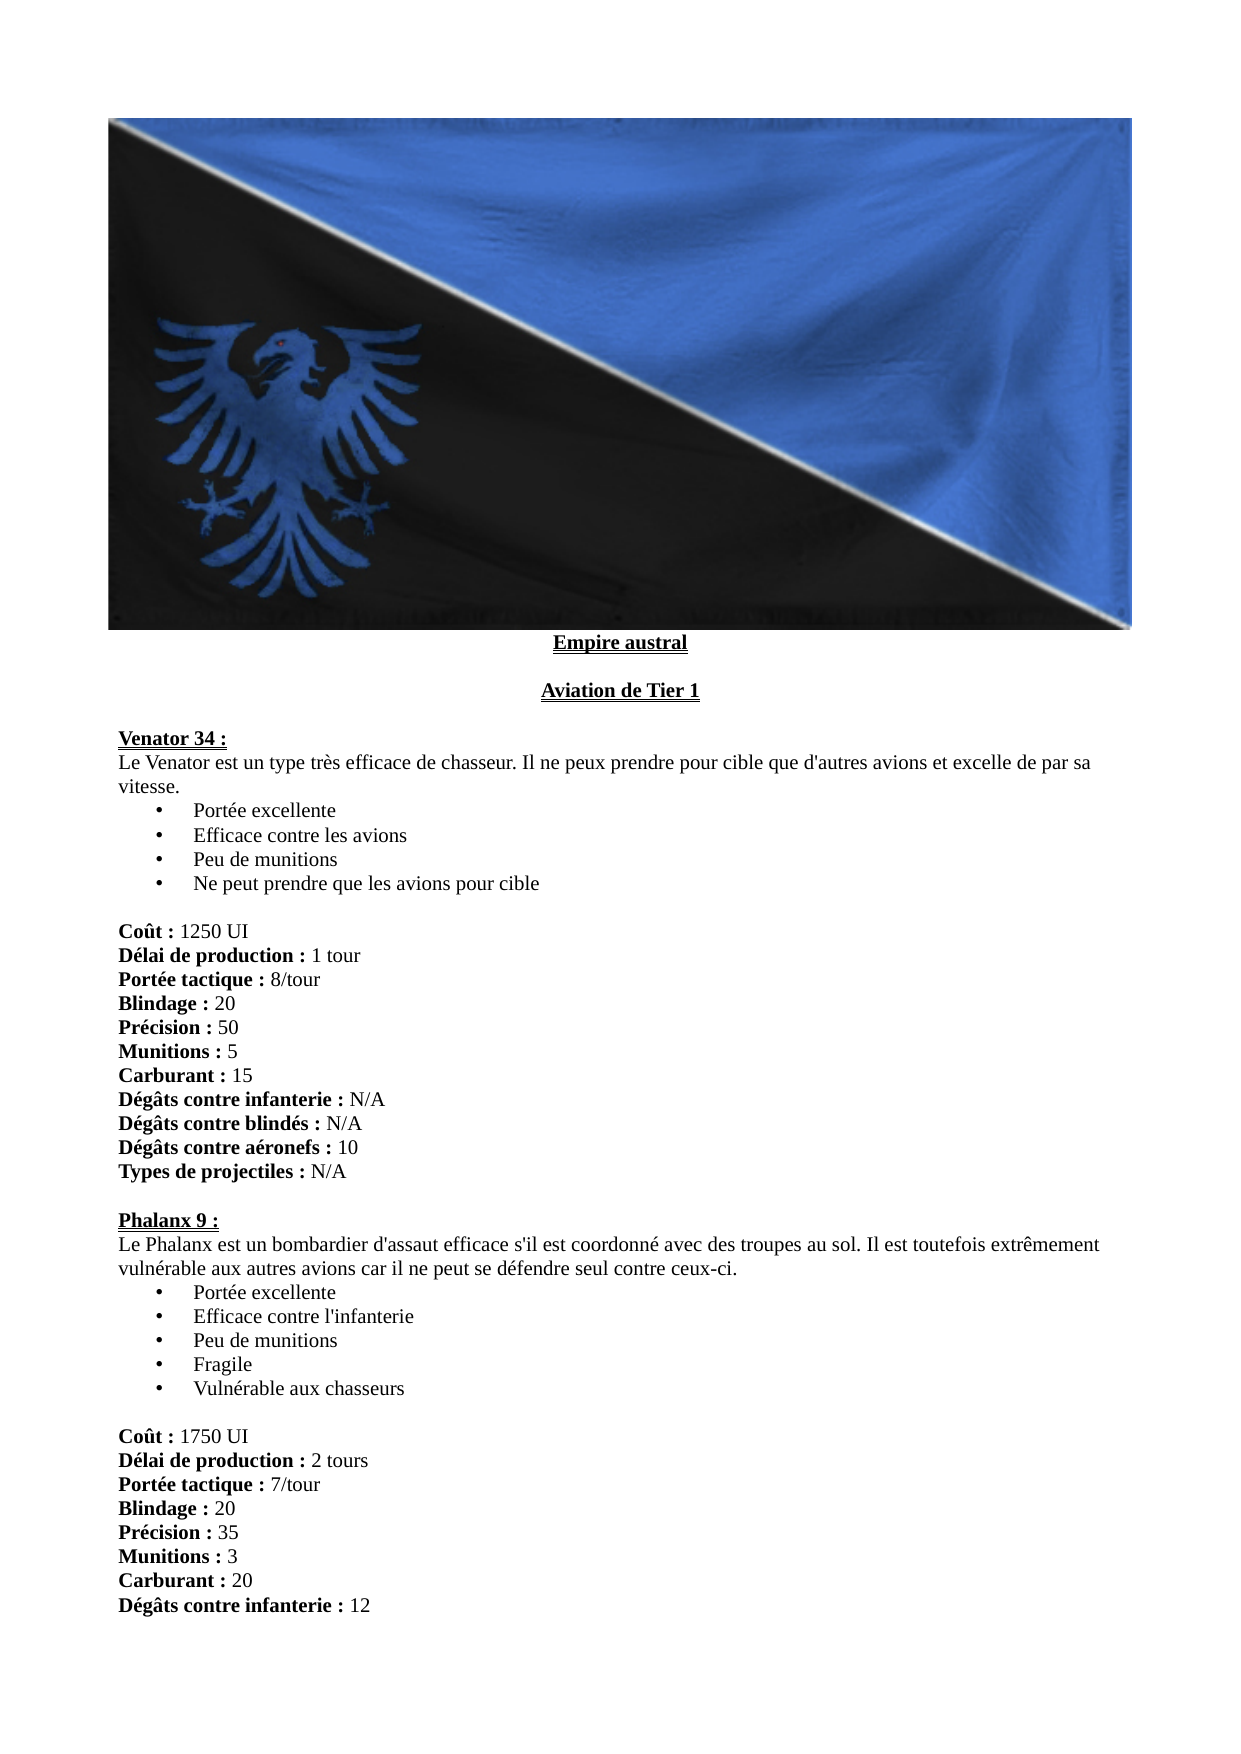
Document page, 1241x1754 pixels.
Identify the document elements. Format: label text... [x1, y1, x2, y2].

list Peu de munitions [156, 847, 1122, 871]
picture [108, 118, 1132, 630]
text Le Phalanx est un bombardier d'assaut efficace s'il est coordonné avec des troupes au sol. Il est toutefois extrêmement vulnérable aux autres avions car il ne peut se défendre seul contre ceux-ci. [118, 1232, 1122, 1280]
text Aviation de Tier 1 [118, 678, 1122, 702]
text Portée tactique : 8/tour [118, 967, 1122, 991]
text Munitions : 5 [118, 1039, 1122, 1063]
list Portée excellente [156, 1280, 1122, 1304]
list Ne peut prendre que les avions pour cible [156, 871, 1122, 895]
text Munitions : 3 [118, 1544, 1122, 1568]
text Dégâts contre blindés : N/A [118, 1111, 1122, 1135]
text Portée tactique : 7/tour [118, 1472, 1122, 1496]
text Phalanx 9 : [118, 1207, 1122, 1232]
list Efficace contre l'infanterie [156, 1304, 1122, 1328]
text Précision : 35 [118, 1520, 1122, 1544]
text Venator 34 : [118, 726, 1122, 750]
text Délai de production : 2 tours [118, 1448, 1122, 1472]
list Vulnérable aux chasseurs [156, 1376, 1122, 1400]
text Blindage : 20 [118, 1496, 1122, 1520]
text Dégâts contre aéronefs : 10 [118, 1135, 1122, 1159]
text Coût : 1750 UI [118, 1424, 1122, 1448]
text Délai de production : 1 tour [118, 943, 1122, 967]
text Types de projectiles : N/A [118, 1159, 1122, 1183]
text Coût : 1250 UI [118, 919, 1122, 943]
list Fragile [156, 1352, 1122, 1376]
list Efficace contre les avions [156, 822, 1122, 847]
list Portée excellente [156, 798, 1122, 822]
text Carburant : 15 [118, 1063, 1122, 1087]
text Empire austral [118, 630, 1122, 654]
text Dégâts contre infanterie : 12 [118, 1592, 1122, 1617]
text Dégâts contre infanterie : N/A [118, 1087, 1122, 1111]
text Carburant : 20 [118, 1568, 1122, 1592]
text Précision : 50 [118, 1015, 1122, 1039]
text Blindage : 20 [118, 991, 1122, 1015]
list Peu de munitions [156, 1328, 1122, 1352]
text Le Venator est un type très efficace de chasseur. Il ne peux prendre pour cible que d'autres avions et excelle de par sa vitesse. [118, 750, 1122, 798]
